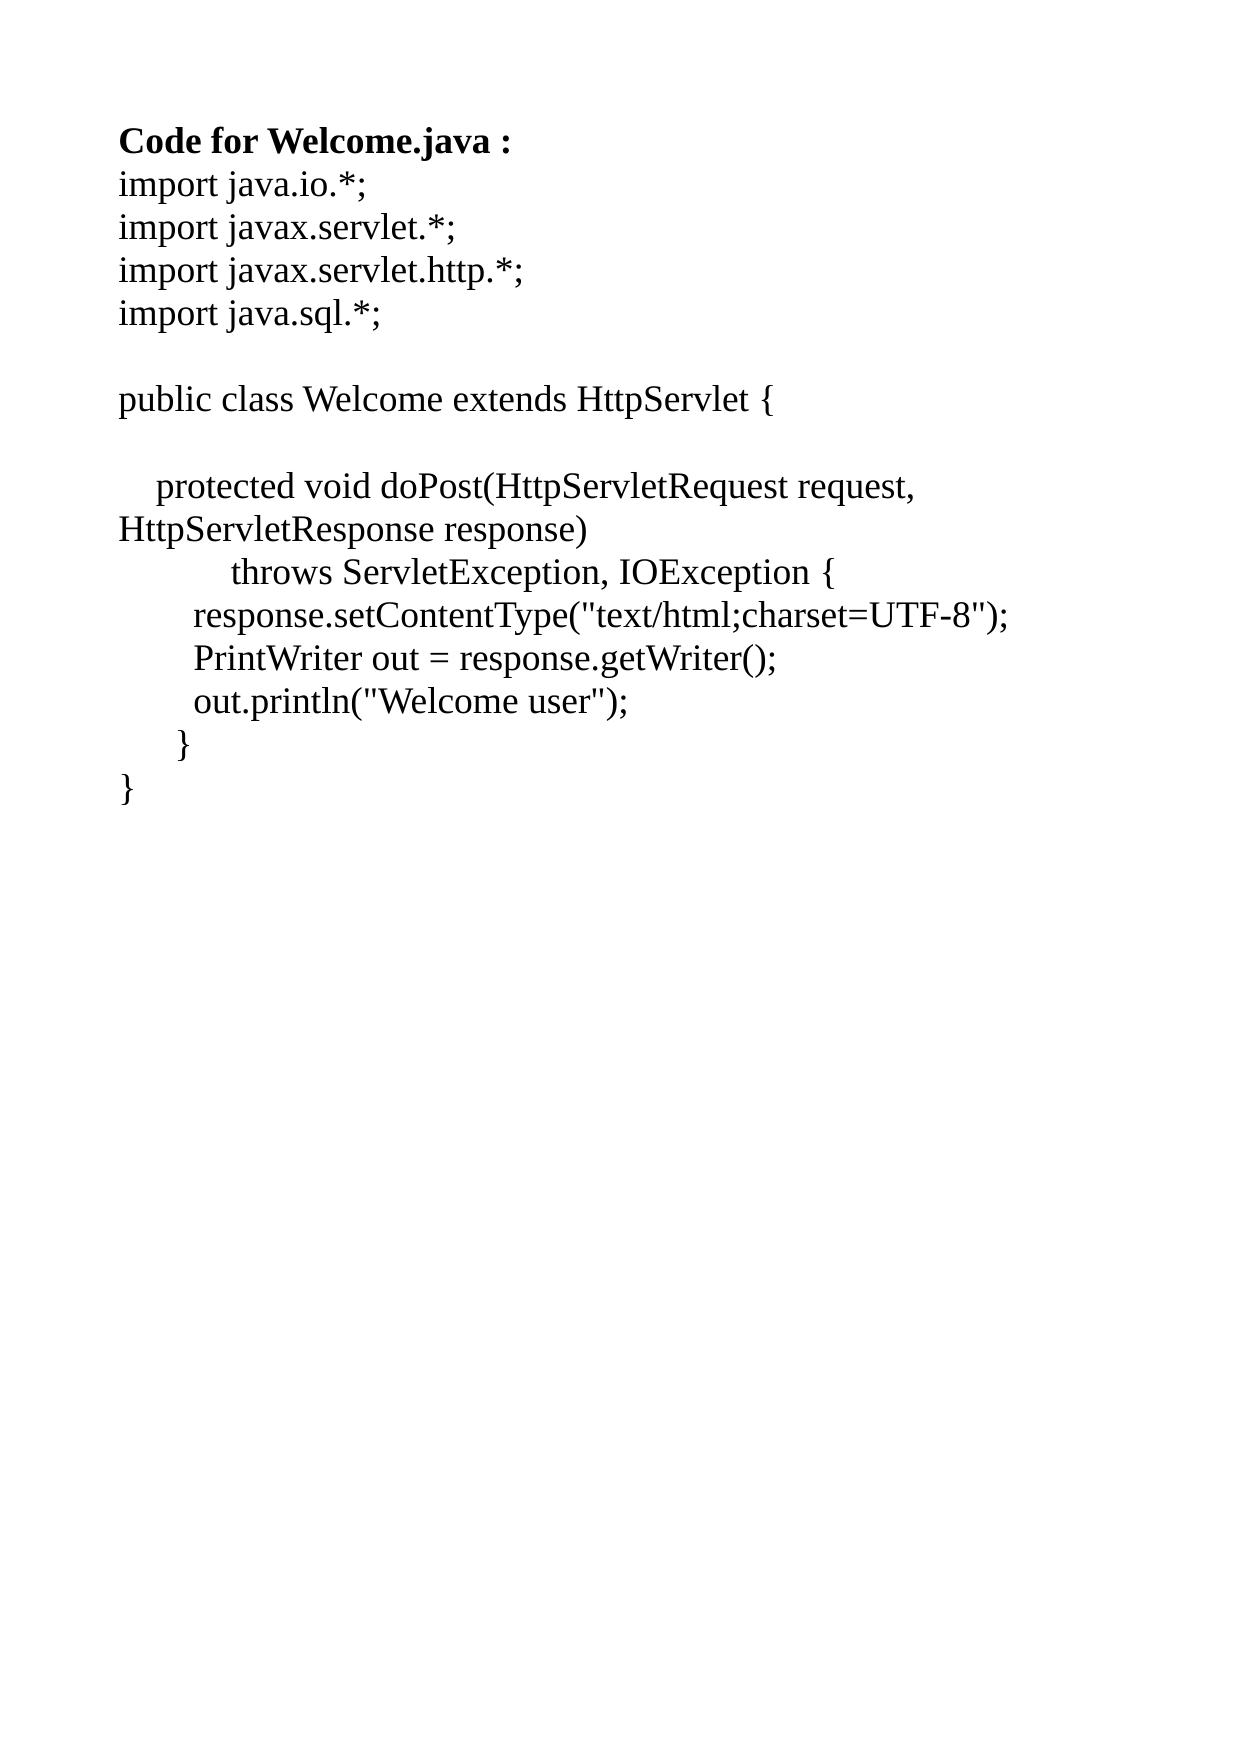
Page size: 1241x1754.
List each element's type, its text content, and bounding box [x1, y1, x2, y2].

text import javax.servlet.*; [118, 204, 1122, 247]
text import java.io.*; [118, 161, 1122, 204]
text protected void doPost(HttpServletRequest request, HttpServletResponse response) [118, 463, 1122, 549]
text } [118, 765, 1122, 808]
text response.setContentType("text/html;charset=UTF-8"); [118, 592, 1122, 636]
text out.println("Welcome user"); [118, 679, 1122, 722]
text } [118, 722, 1122, 765]
text PrintWriter out = response.getWriter(); [118, 636, 1122, 679]
text public class Welcome extends HttpServlet { [118, 377, 1122, 420]
text import java.sql.*; [118, 291, 1122, 334]
text Code for Welcome.java : [118, 118, 1122, 161]
text import javax.servlet.http.*; [118, 247, 1122, 291]
text throws ServletException, IOException { [118, 549, 1122, 592]
